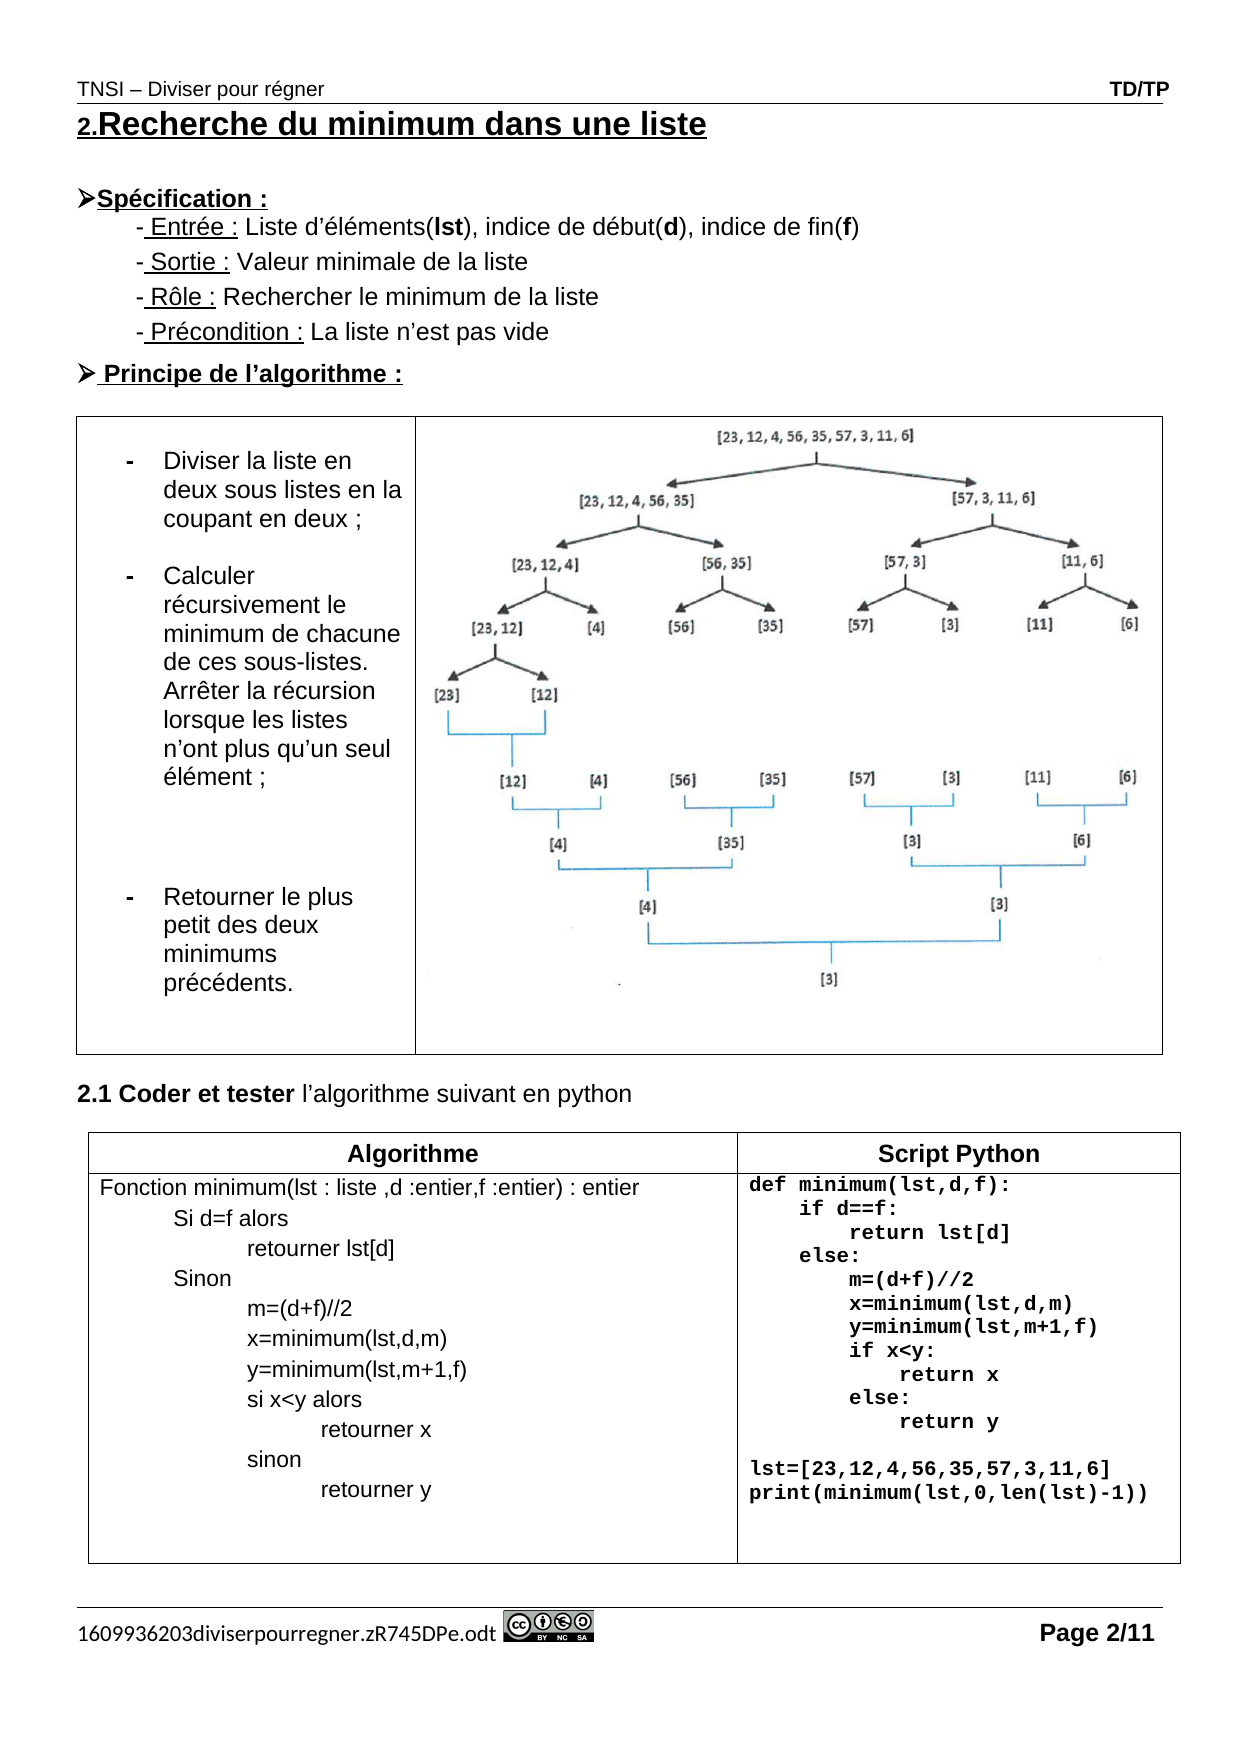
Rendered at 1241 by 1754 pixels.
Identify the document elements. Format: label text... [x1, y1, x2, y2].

text 2.1 Coder et tester l’algorithme suivant en python [77, 1079, 1163, 1108]
picture [503, 1610, 594, 1642]
table_header Script Python [738, 1133, 1180, 1173]
list Principe de l’algorithme : [77, 359, 1163, 387]
list Spécification : [77, 183, 1163, 212]
table_header [416, 417, 1162, 1054]
table_cell Fonction minimum(lst : liste ,d :entier,f :entier) : entier Si d=f alors retourner lst[d] Sinon m=(d+f)//2 x=minimum(lst,d,m) y=minimum(lst,m+1,f) si x<y alors retourner x sinon retourner y [89, 1174, 737, 1563]
table_header Diviser la liste en deux sous listes en la coupant en deux ; Calculer récursivement le minimum de chacune de ces sous-listes. Arrêter la récursion lorsque les listes n’ont plus qu’un seul élément ; Retourner le plus petit des deux minimums précédents. [77, 417, 415, 1054]
table_header Algorithme [89, 1133, 737, 1173]
list Recherche du minimum dans une liste [77, 104, 1163, 142]
list Précondition : La liste n’est pas vide [136, 317, 1163, 346]
list Rôle : Rechercher le minimum de la liste [136, 282, 1163, 311]
list Entrée : Liste d’éléments(lst), indice de début(d), indice de fin(f) [136, 212, 1163, 241]
list Sortie : Valeur minimale de la liste [136, 247, 1163, 276]
picture [426, 417, 1152, 994]
table_cell def minimum(lst,d,f): if d==f: return lst[d] else: m=(d+f)//2 x=minimum(lst,d,m) y=minimum(lst,m+1,f) if x<y: return x else: return y lst=[23,12,4,56,35,57,3,11,6] print(minimum(lst,0,len(lst)-1)) [738, 1174, 1180, 1563]
